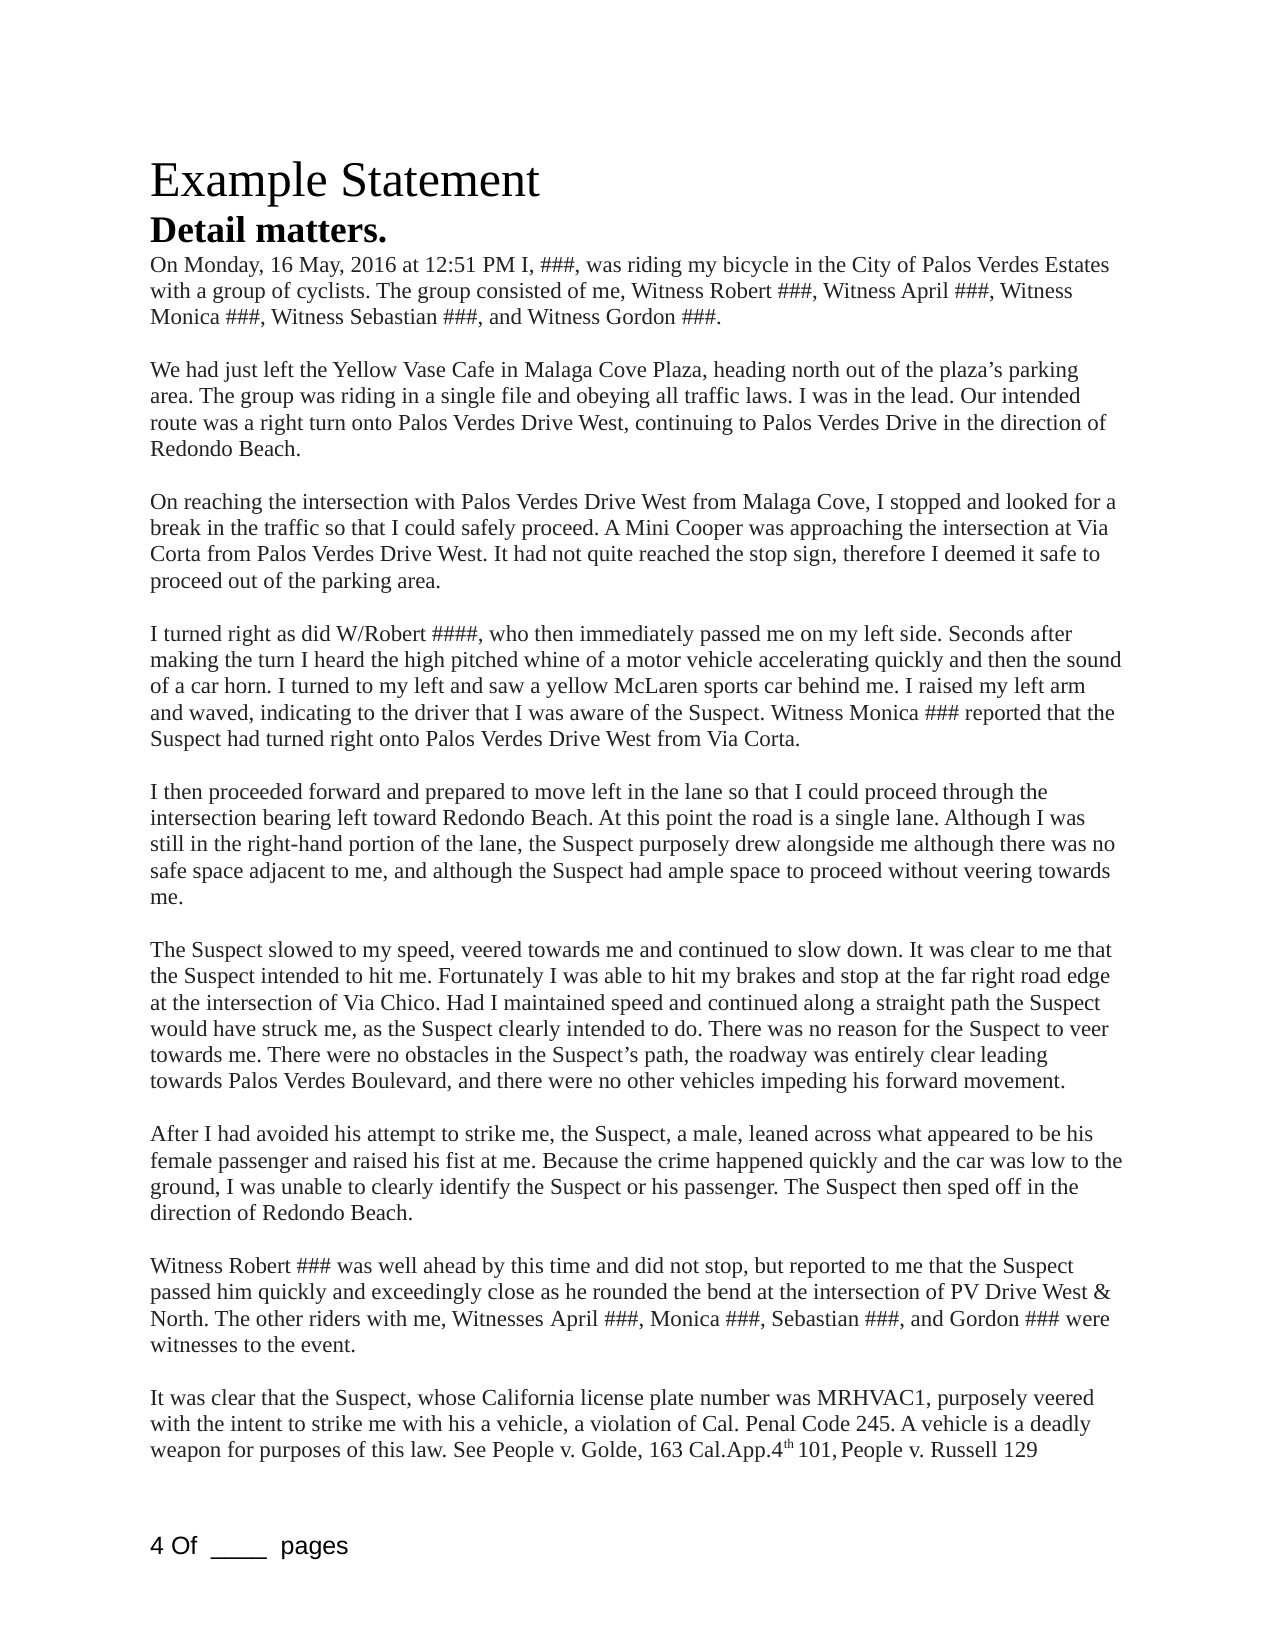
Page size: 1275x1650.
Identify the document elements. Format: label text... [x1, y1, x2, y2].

text I turned right as did W/Robert ####, who then immediately passed me on my left side. Seconds after making the turn I heard the high pitched whine of a motor vehicle accelerating quickly and then the sound of a car horn. I turned to my left and saw a yellow McLaren sports car behind me. I raised my left arm and waved, indicating to the driver that I was aware of the Suspect. Witness Monica ### reported that the Suspect had turned right onto Palos Verdes Drive West from Via Corta. [150, 619, 1125, 751]
text On Monday, 16 May, 2016 at 12:51 PM I, ###, was riding my bicycle in the City of Palos Verdes Estates with a group of cyclists. The group consisted of me, Witness Robert ###, Witness April ###, Witness Monica ###, Witness Sebastian ###, and Witness Gordon ###. [150, 251, 1125, 330]
text It was clear that the Suspect, whose California license plate number was MRHVAC1, purposely veered with the intent to strike me with his a vehicle, a violation of Cal. Penal Code 245. A vehicle is a deadly weapon for purposes of this law. See People v. Golde, 163 Cal.App.4th 101, People v. Russell 129 [150, 1384, 1125, 1463]
text On reaching the intersection with Palos Verdes Drive West from Malaga Cove, I stopped and looked for a break in the traffic so that I could safely proceed. A Mini Cooper was approaching the intersection at Via Corta from Palos Verdes Drive West. It had not quite reached the stop sign, therefore I deemed it safe to proceed out of the parking area. [150, 488, 1125, 593]
text After I had avoided his attempt to strike me, the Suspect, a male, leaned across what appeared to be his female passenger and raised his fist at me. Because the crime happened quickly and the car was low to the ground, I was unable to clearly identify the Suspect or his passenger. The Suspect then sped off in the direction of Redondo Beach. [150, 1120, 1125, 1226]
text The Suspect slowed to my speed, veered towards me and continued to slow down. It was clear to me that the Suspect intended to hit me. Fortunately I was able to hit my brakes and stop at the far right road edge at the intersection of Via Chico. Had I maintained speed and continued along a straight path the Suspect would have struck me, as the Suspect clearly intended to do. There was no reason for the Suspect to veer towards me. There were no obstacles in the Suspect’s path, the roadway was entirely clear leading towards Palos Verdes Boulevard, and there were no other vehicles impeding his forward movement. [150, 936, 1125, 1094]
text Witness Robert ### was well ahead by this time and did not stop, but reported to me that the Suspect passed him quickly and exceedingly close as he rounded the bend at the intersection of PV Drive West & North. The other riders with me, Witnesses April ###, Monica ###, Sebastian ###, and Gordon ### were witnesses to the event. [150, 1252, 1125, 1357]
text Example Statement [150, 150, 1125, 207]
text We had just left the Yellow Vase Cafe in Malaga Cove Plaza, heading north out of the plaza’s parking area. The group was riding in a single file and obeying all traffic laws. I was in the lead. Our intended route was a right turn onto Palos Verdes Drive West, continuing to Palos Verdes Drive in the direction of Redondo Beach. [150, 356, 1125, 461]
text Detail matters. [150, 207, 1125, 251]
text I then proceeded forward and prepared to move left in the lane so that I could proceed through the intersection bearing left toward Redondo Beach. At this point the road is a single lane. Although I was still in the right-hand portion of the lane, the Suspect purposely drew alongside me although there was no safe space adjacent to me, and although the Suspect had ample space to proceed without veering towards me. [150, 778, 1125, 909]
